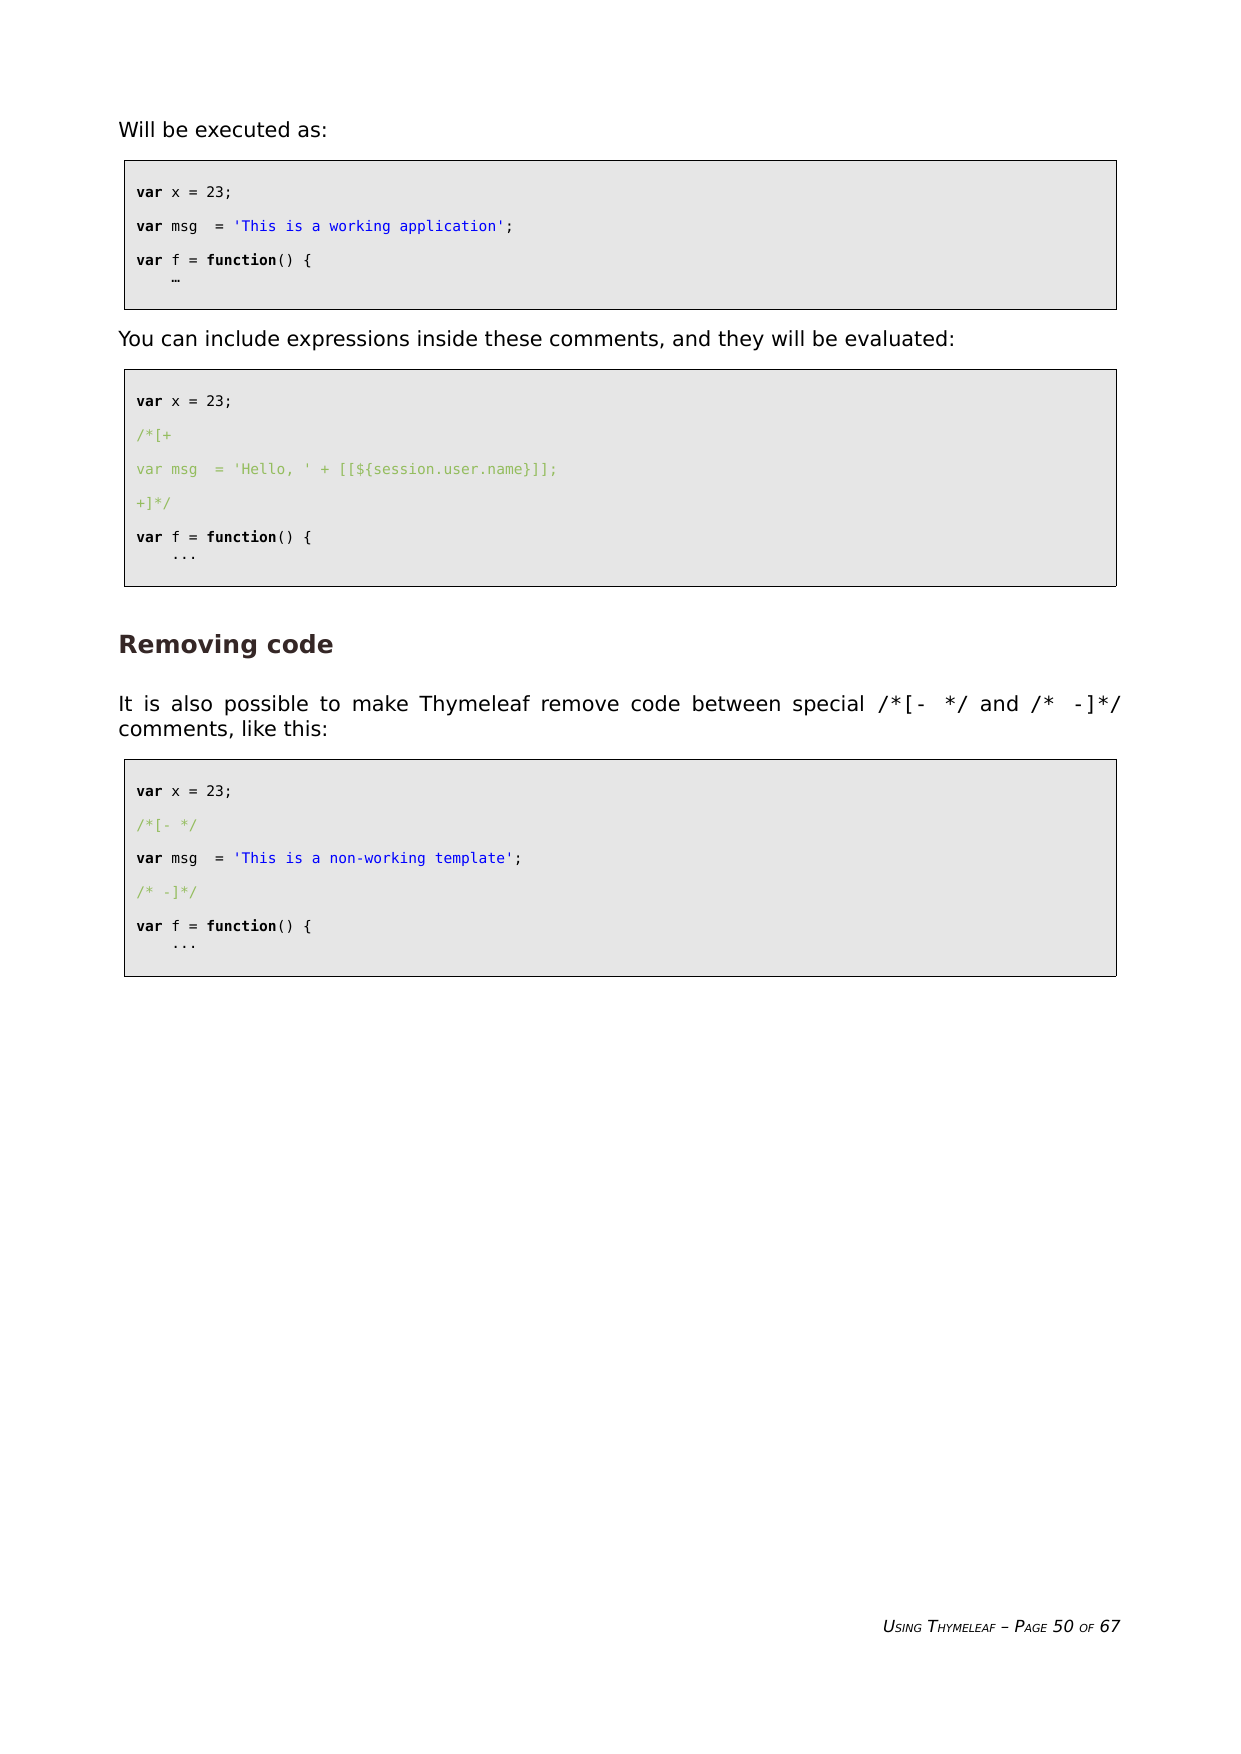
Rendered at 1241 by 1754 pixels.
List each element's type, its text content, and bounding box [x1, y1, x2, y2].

text It is also possible to make Thymeleaf remove code between special /*[- */ and /* -]*/ comments, like this: [118, 692, 1122, 741]
subtitle Removing code [118, 631, 1122, 660]
text var x = 23; var msg = 'This is a working application'; var f = function() { … [125, 161, 1116, 309]
text Will be executed as: [118, 118, 1122, 142]
text You can include expressions inside these comments, and they will be evaluated: [118, 327, 1122, 351]
text var x = 23; /*[+ var msg = 'Hello, ' + [[${session.user.name}]]; +]*/ var f = function() { ... [125, 370, 1116, 586]
text var x = 23; /*[- */ var msg = 'This is a non-working template'; /* -]*/ var f = function() { ... [125, 760, 1116, 976]
